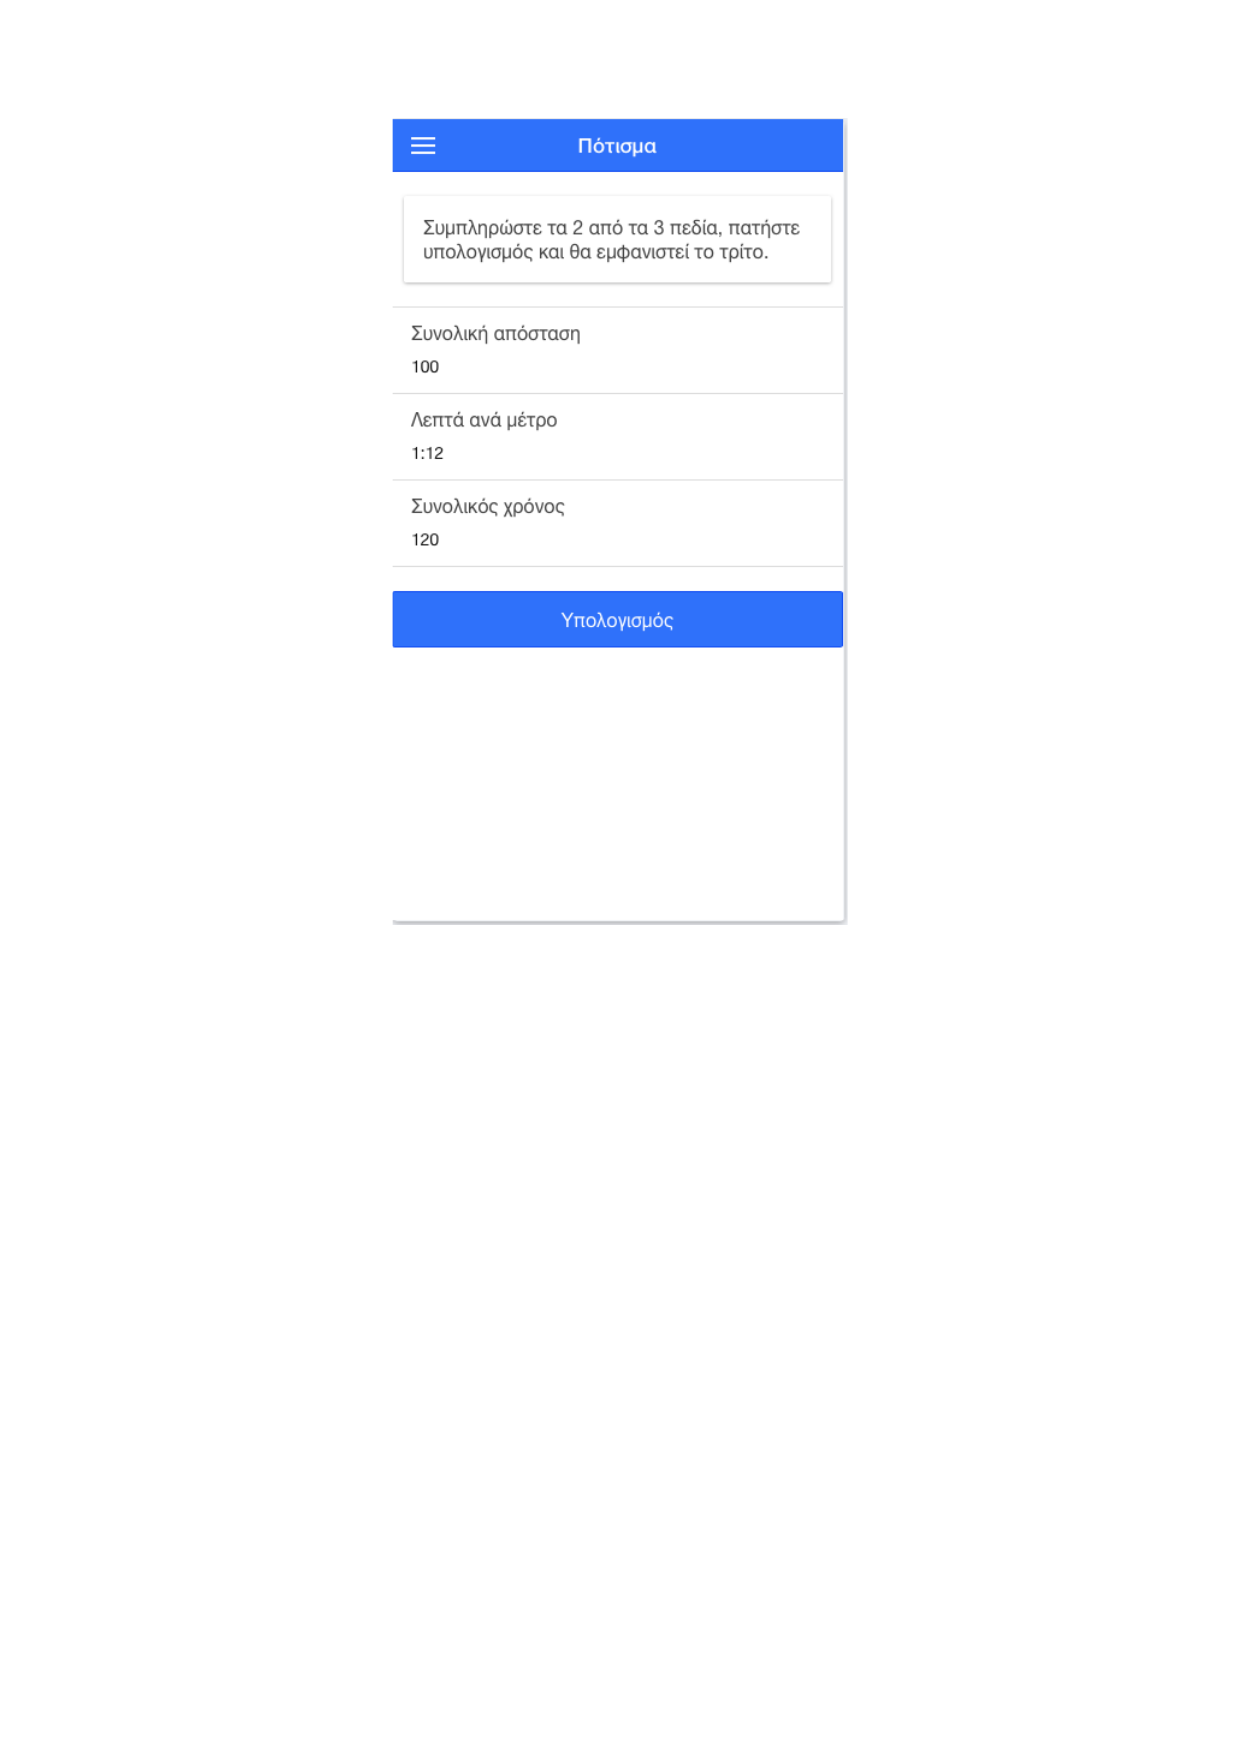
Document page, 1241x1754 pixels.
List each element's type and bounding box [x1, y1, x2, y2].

picture [392, 118, 848, 925]
